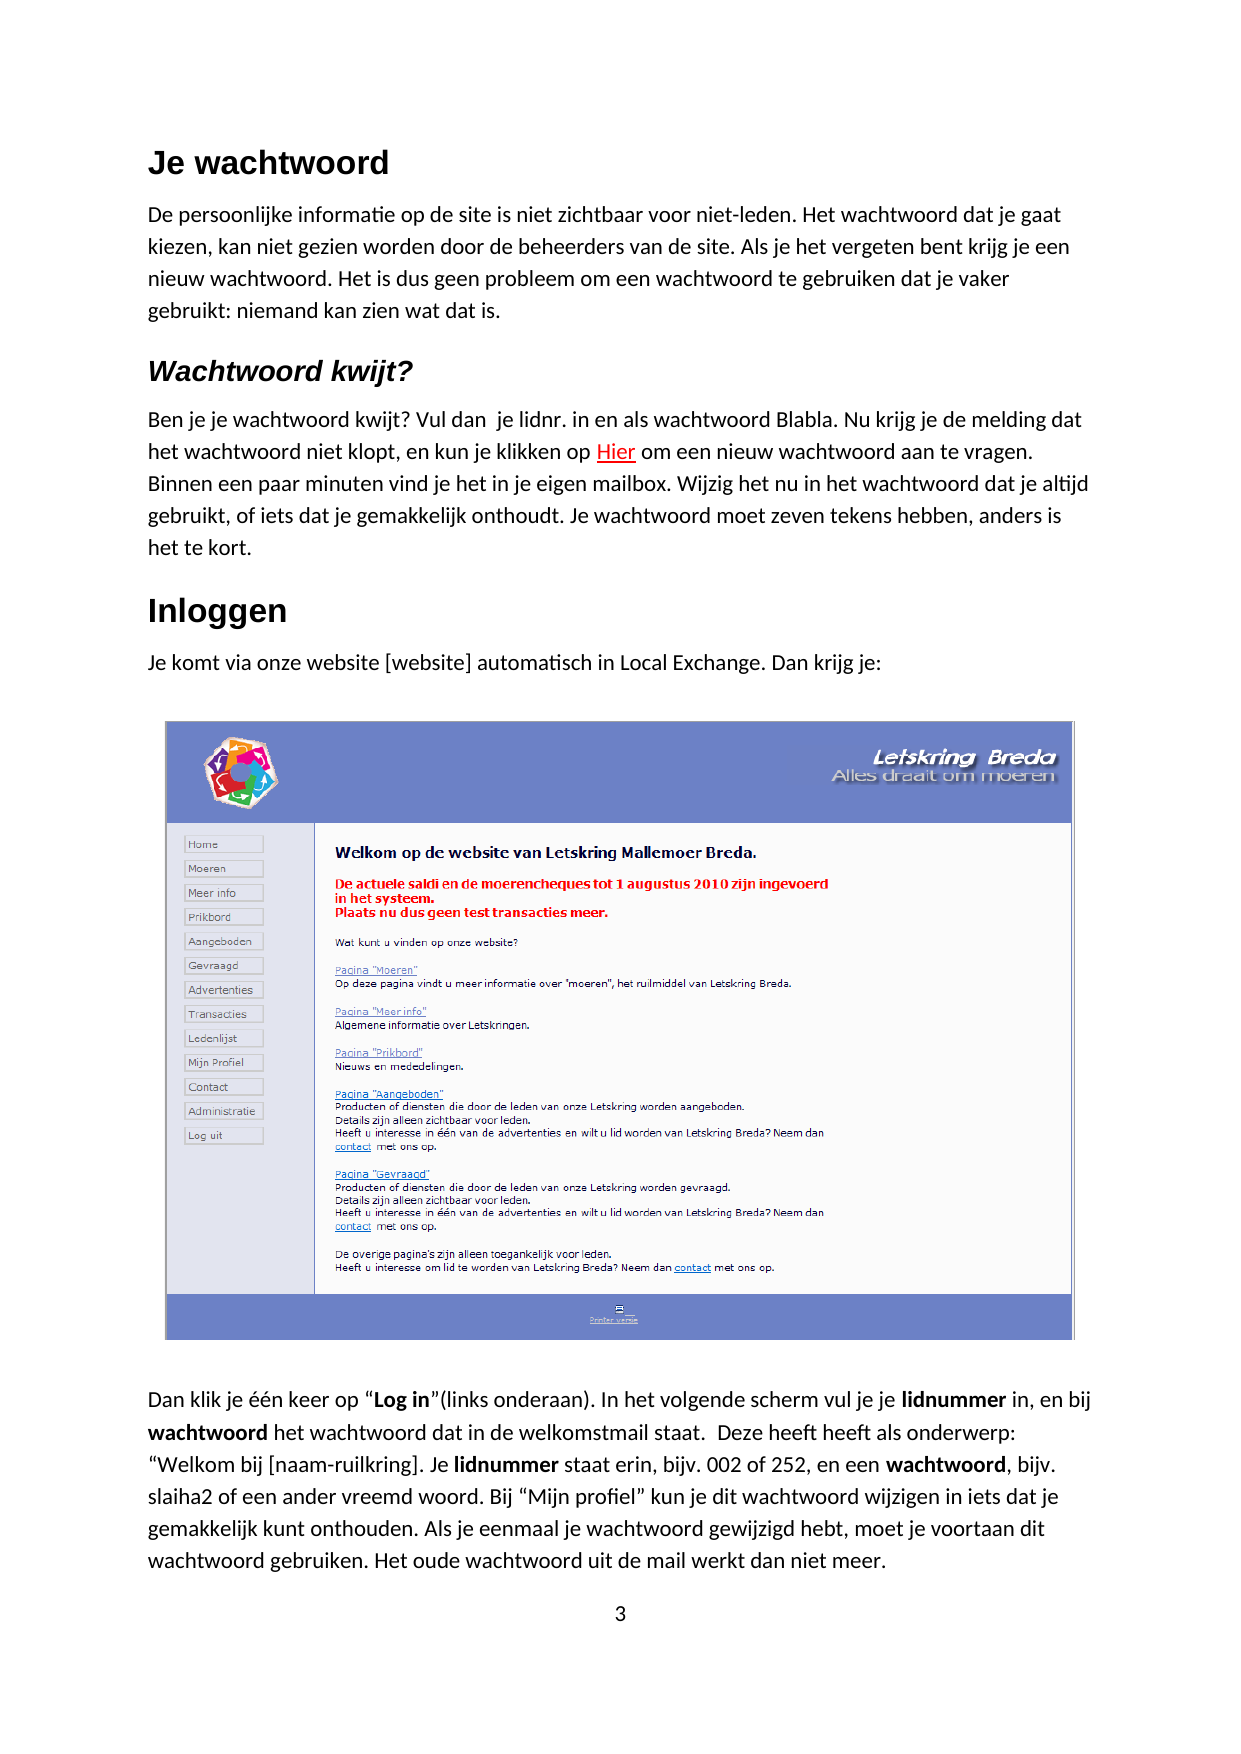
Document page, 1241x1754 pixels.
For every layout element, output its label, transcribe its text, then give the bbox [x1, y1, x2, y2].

text De persoonlijke informatie op de site is niet zichtbaar voor niet-leden. Het wachtwoord dat je gaat kiezen, kan niet gezien worden door de beheerders van de site. Als je het vergeten bent krijg je een nieuw wachtwoord. Het is dus geen probleem om een wachtwoord te gebruiken dat je vaker gebruikt: niemand kan zien wat dat is. [148, 200, 1092, 324]
subtitle Wachtwoord kwijt? [148, 354, 1092, 387]
picture [164, 721, 1075, 1340]
text Ben je je wachtwoord kwijt? Vul dan je lidnr. in en als wachtwoord Blabla. Nu krijg je de melding dat het wachtwoord niet klopt, en kun je klikken op Hier om een nieuw wachtwoord aan te vragen. Binnen een paar minuten vind je het in je eigen mailbox. Wijzig het nu in het wachtwoord dat je altijd gebruikt, of iets dat je gemakkelijk onthoudt. Je wachtwoord moet zeven tekens hebben, anders is het te kort. [148, 405, 1092, 562]
subtitle Je wachtwoord [148, 143, 1092, 182]
subtitle Inloggen [148, 591, 1092, 629]
text Je komt via onze website [website] automatisch in Local Exchange. Dan krijg je: [148, 648, 1092, 676]
text Dan klik je één keer op “Log in”(links onderaan). In het volgende scherm vul je je lidnummer in, en bij wachtwoord het wachtwoord dat in de welkomstmail staat. Deze heeft heeft als onderwerp: “Welkom bij [naam-ruilkring]. Je lidnummer staat erin, bijv. 002 of 252, en een wachtwoord, bijv. slaiha2 of een ander vreemd woord. Bij “Mijn profiel” kun je dit wachtwoord wijzigen in iets dat je gemakkelijk kunt onthouden. Als je eenmaal je wachtwoord gewijzigd hebt, moet je voortaan dit wachtwoord gebruiken. Het oude wachtwoord uit de mail werkt dan niet meer. [148, 1385, 1092, 1574]
